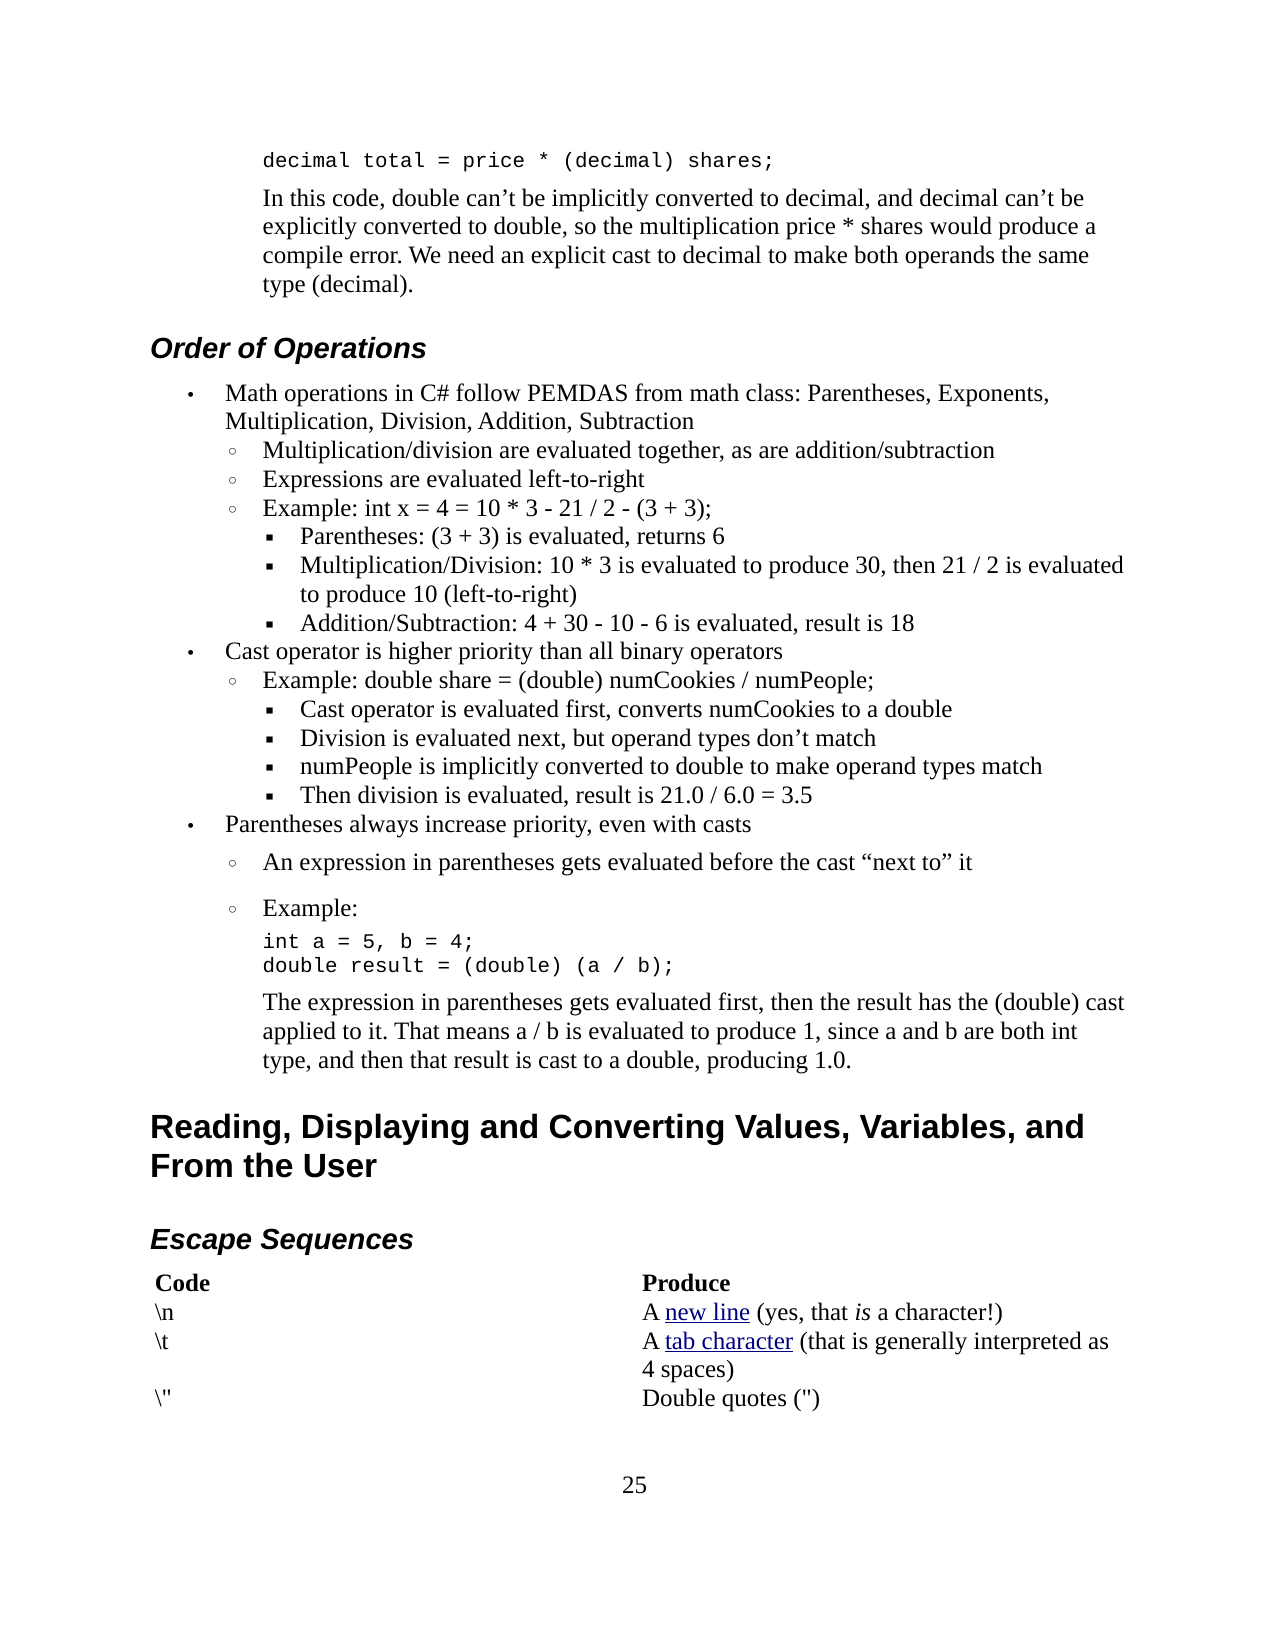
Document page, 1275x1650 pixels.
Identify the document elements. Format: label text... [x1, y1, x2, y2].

list Parentheses always increase priority, even with casts [187, 809, 1125, 838]
list Expressions are evaluated left-to-right [225, 464, 1125, 493]
list Then division is evaluated, result is 21.0 / 6.0 = 3.5 [262, 780, 1125, 809]
list double result = (double) (a / b); [225, 954, 1125, 978]
list numPeople is implicitly converted to double to make operand types match [262, 751, 1125, 780]
subtitle Reading, Displaying and Converting Values, Variables, and From the User [150, 1107, 1125, 1185]
subtitle Order of Operations [150, 332, 1125, 365]
list Cast operator is evaluated first, converts numCookies to a double [262, 694, 1125, 723]
table_header Produce [638, 1268, 1125, 1297]
list Math operations in C# follow PEMDAS from math class: Parentheses, Exponents, Multiplication, Division, Addition, Subtraction [187, 378, 1125, 435]
list Multiplication/division are evaluated together, as are addition/subtraction [225, 435, 1125, 464]
subtitle Escape Sequences [150, 1222, 1125, 1256]
table_cell \n [150, 1297, 637, 1326]
table_header Code [150, 1268, 637, 1297]
list The expression in parentheses gets evaluated first, then the result has the (double) cast applied to it. That means a / b is evaluated to produce 1, since a and b are both int type, and then that result is cast to a double, producing 1.0. [225, 987, 1125, 1073]
list Division is evaluated next, but operand types don’t match [262, 723, 1125, 751]
table_cell \" [150, 1383, 637, 1412]
table_cell A tab character (that is generally interpreted as 4 spaces) [638, 1326, 1125, 1383]
list Multiplication/Division: 10 * 3 is evaluated to produce 30, then 21 / 2 is evaluated to produce 10 (left-to-right) [262, 550, 1125, 608]
list Example: [225, 893, 1125, 922]
list An expression in parentheses gets evaluated before the cast “next to” it [225, 847, 1125, 875]
list Cast operator is higher priority than all binary operators [187, 636, 1125, 665]
list Example: int x = 4 = 10 * 3 - 21 / 2 - (3 + 3); [225, 493, 1125, 521]
list Parentheses: (3 + 3) is evaluated, returns 6 [262, 521, 1125, 550]
list Example: double share = (double) numCookies / numPeople; [225, 665, 1125, 694]
list int a = 5, b = 4; [225, 931, 1125, 954]
list In this code, double can’t be implicitly converted to decimal, and decimal can’t be explicitly converted to double, so the multiplication price * shares would produce a compile error. We need an explicit cast to decimal to make both operands the same type (decimal). [225, 183, 1125, 298]
list decimal total = price * (decimal) shares; [225, 150, 1125, 174]
list Addition/Subtraction: 4 + 30 - 10 - 6 is evaluated, result is 18 [262, 608, 1125, 636]
table_cell Double quotes (") [638, 1383, 1125, 1412]
table_cell A new line (yes, that is a character!) [638, 1297, 1125, 1326]
table_cell \t [150, 1326, 637, 1383]
